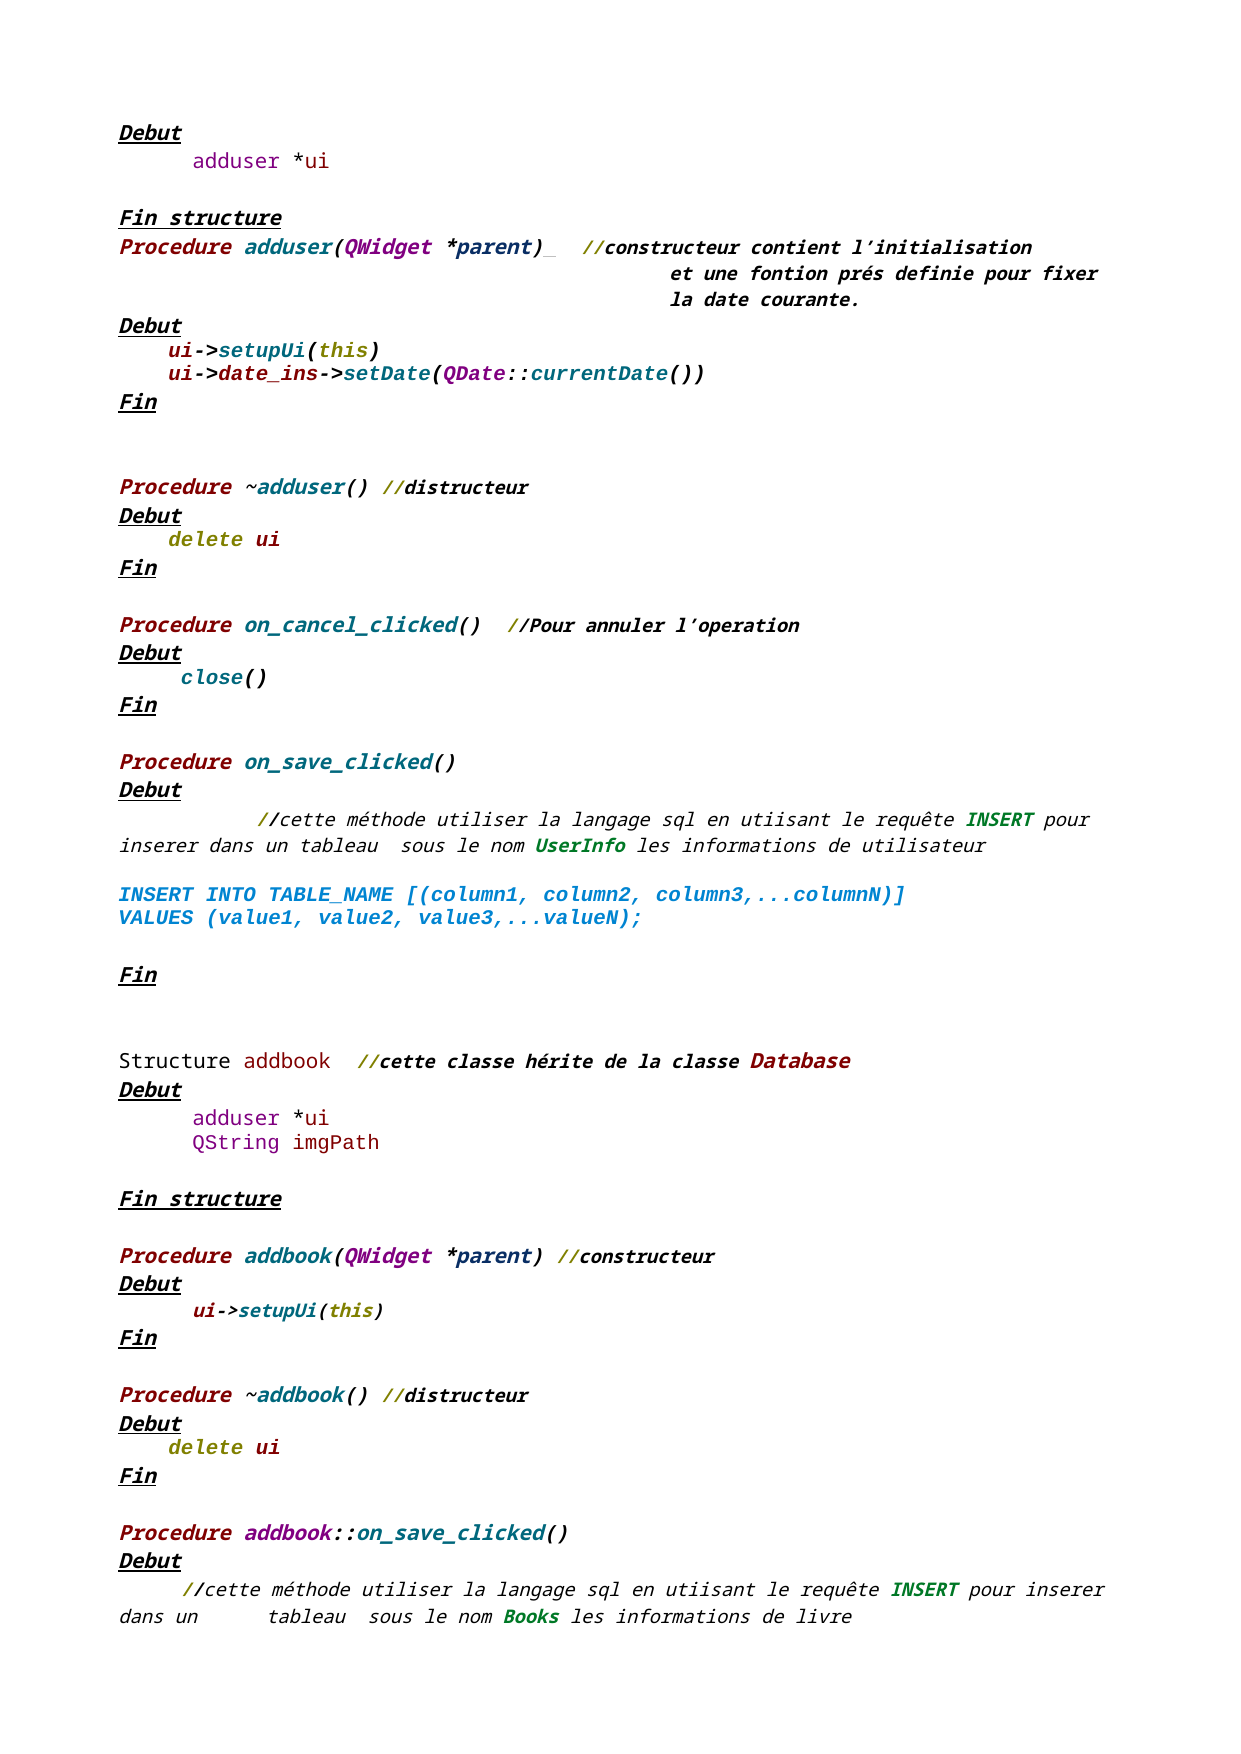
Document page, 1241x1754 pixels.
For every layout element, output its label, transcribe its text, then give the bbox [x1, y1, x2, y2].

text INSERT INTO TABLE_NAME [(column1, column2, column3,...columnN)] [118, 883, 1122, 907]
text Debut [118, 311, 1122, 340]
text close() [118, 667, 1122, 690]
text //cette méthode utiliser la langage sql en utiisant le requête INSERT pour inserer dans un tableau sous le nom Books les informations de livre [118, 1574, 1122, 1628]
text //cette méthode utiliser la langage sql en utiisant le requête INSERT pour inserer dans un tableau sous le nom UserInfo les informations de utilisateur [118, 804, 1122, 858]
text Debut [118, 1409, 1122, 1437]
text Fin [118, 690, 1122, 719]
text Debut [118, 1546, 1122, 1574]
text adduser *ui [118, 147, 1122, 175]
text ui->date_ins->setDate(QDate::currentDate()) [118, 363, 1122, 387]
text Procedure adduser(QWidget *parent) //constructeur contient l’initialisation [118, 232, 1122, 260]
text Procedure addbook::on_save_clicked() [118, 1518, 1122, 1546]
text delete ui [118, 1437, 1122, 1461]
text Fin [118, 960, 1122, 989]
text Fin [118, 1323, 1122, 1352]
text Debut [118, 776, 1122, 804]
text Structure addbook //cette classe hérite de la classe Database [118, 1047, 1122, 1075]
text ui->setupUi(this) [118, 340, 1122, 363]
text Debut [118, 1075, 1122, 1103]
text Fin [118, 387, 1122, 416]
text Fin structure [118, 1184, 1122, 1212]
text la date courante. [118, 286, 1122, 311]
text Procedure on_cancel_clicked() //Pour annuler l’operation [118, 610, 1122, 638]
text Procedure ~addbook() //distructeur [118, 1380, 1122, 1409]
text Procedure ~adduser() //distructeur [118, 472, 1122, 501]
text Fin [118, 1461, 1122, 1489]
text Debut [118, 638, 1122, 667]
text Debut [118, 501, 1122, 529]
text ui->setupUi(this) [118, 1298, 1122, 1323]
text Fin [118, 553, 1122, 581]
text Procedure on_save_clicked() [118, 747, 1122, 776]
text Fin structure [118, 203, 1122, 232]
text delete ui [118, 529, 1122, 553]
text adduser *ui [118, 1103, 1122, 1132]
text VALUES (value1, value2, value3,...valueN); [118, 907, 1122, 931]
text Procedure addbook(QWidget *parent) //constructeur [118, 1241, 1122, 1269]
text et une fontion prés definie pour fixer [118, 260, 1122, 286]
text QString imgPath [118, 1132, 1122, 1156]
text Debut [118, 1269, 1122, 1298]
text Debut [118, 118, 1122, 147]
